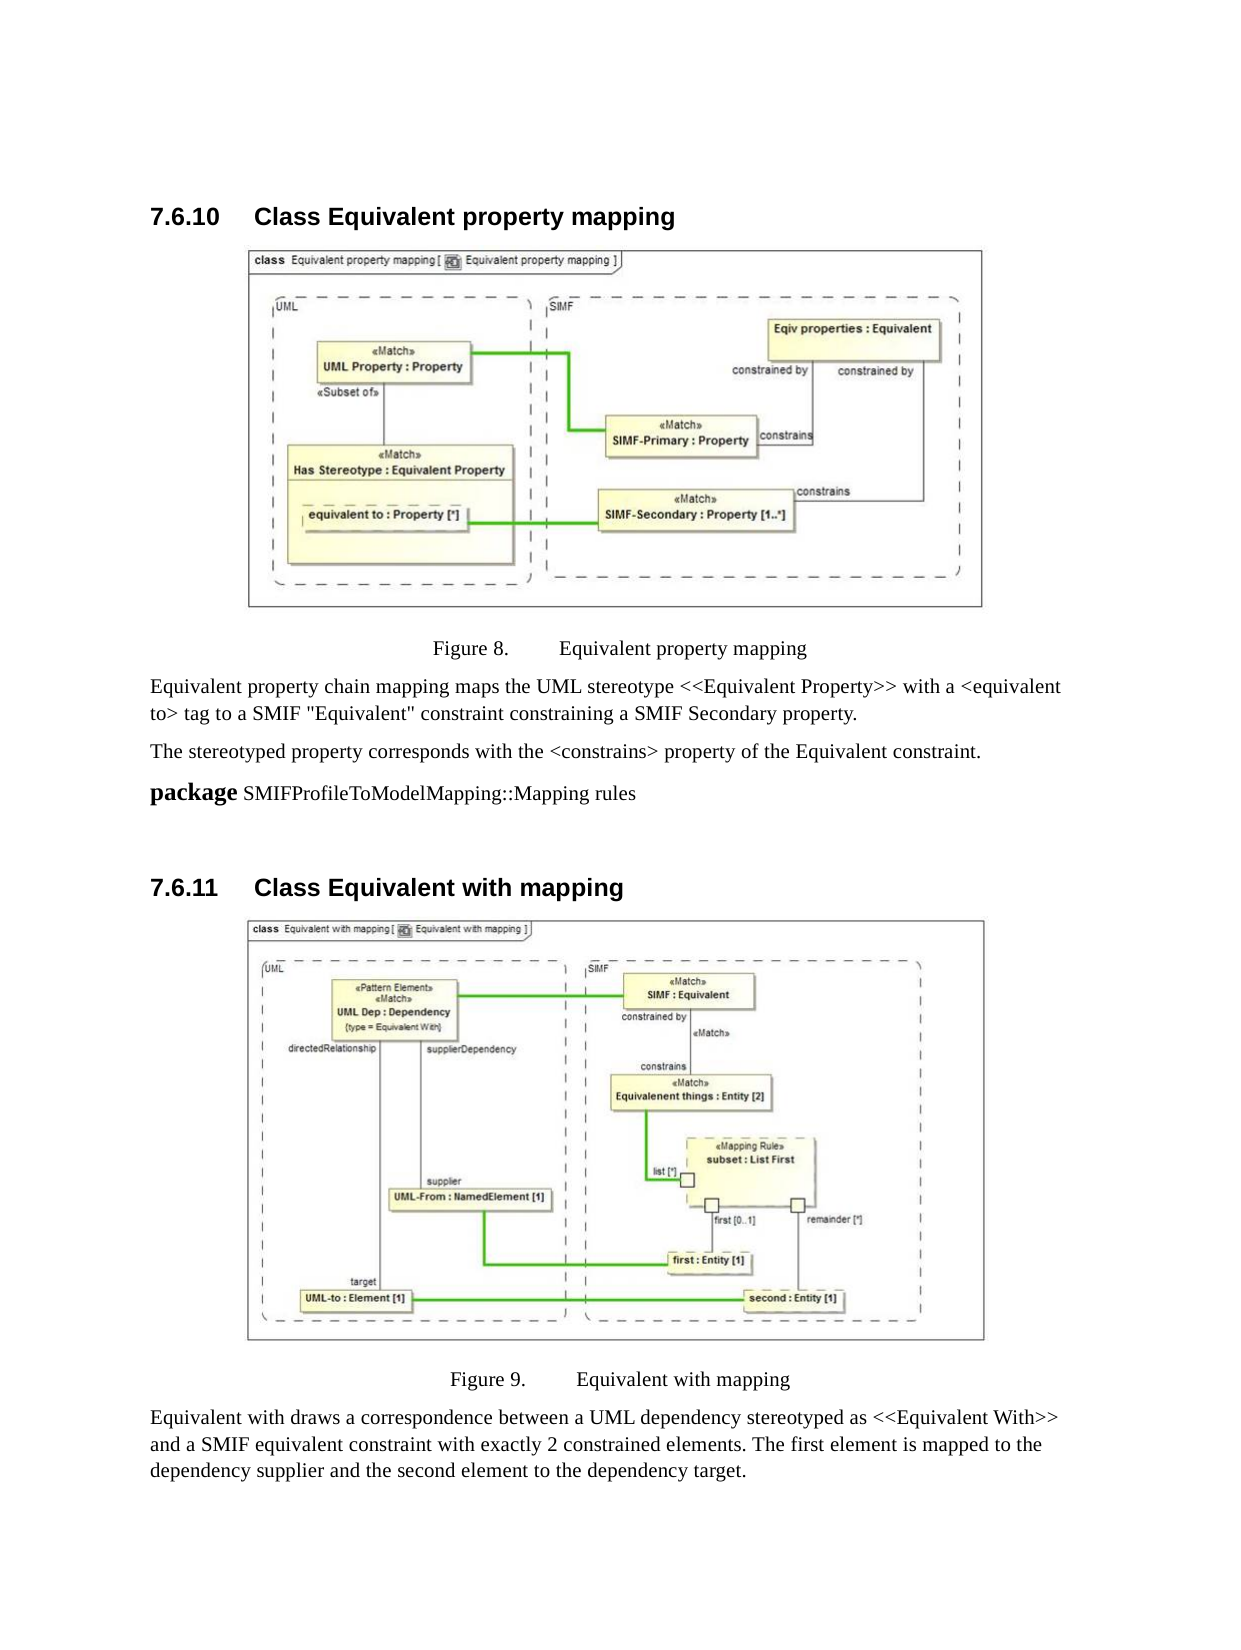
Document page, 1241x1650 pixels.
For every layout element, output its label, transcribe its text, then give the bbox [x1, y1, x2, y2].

picture [243, 245, 997, 622]
text The stereotyped property corresponds with the <constrains> property of the Equivalent constraint. [150, 739, 1090, 763]
text Figure 9. Equivalent with mapping [150, 1367, 1090, 1391]
subtitle Class Equivalent property mapping [150, 202, 1090, 231]
picture [243, 916, 997, 1353]
text Figure 8. Equivalent property mapping [150, 636, 1090, 660]
text package SMIFProfileToModelMapping::Mapping rules [150, 777, 1090, 806]
text Equivalent property chain mapping maps the UML stereotype <<Equivalent Property>> with a <equivalent to> tag to a SMIF "Equivalent" constraint constraining a SMIF Secondary property. [150, 674, 1090, 725]
subtitle Class Equivalent with mapping [150, 873, 1090, 902]
text Equivalent with draws a correspondence between a UML dependency stereotyped as <<Equivalent With>> and a SMIF equivalent constraint with exactly 2 constrained elements. The first element is mapped to the dependency supplier and the second element to the dependency target. [150, 1405, 1090, 1482]
